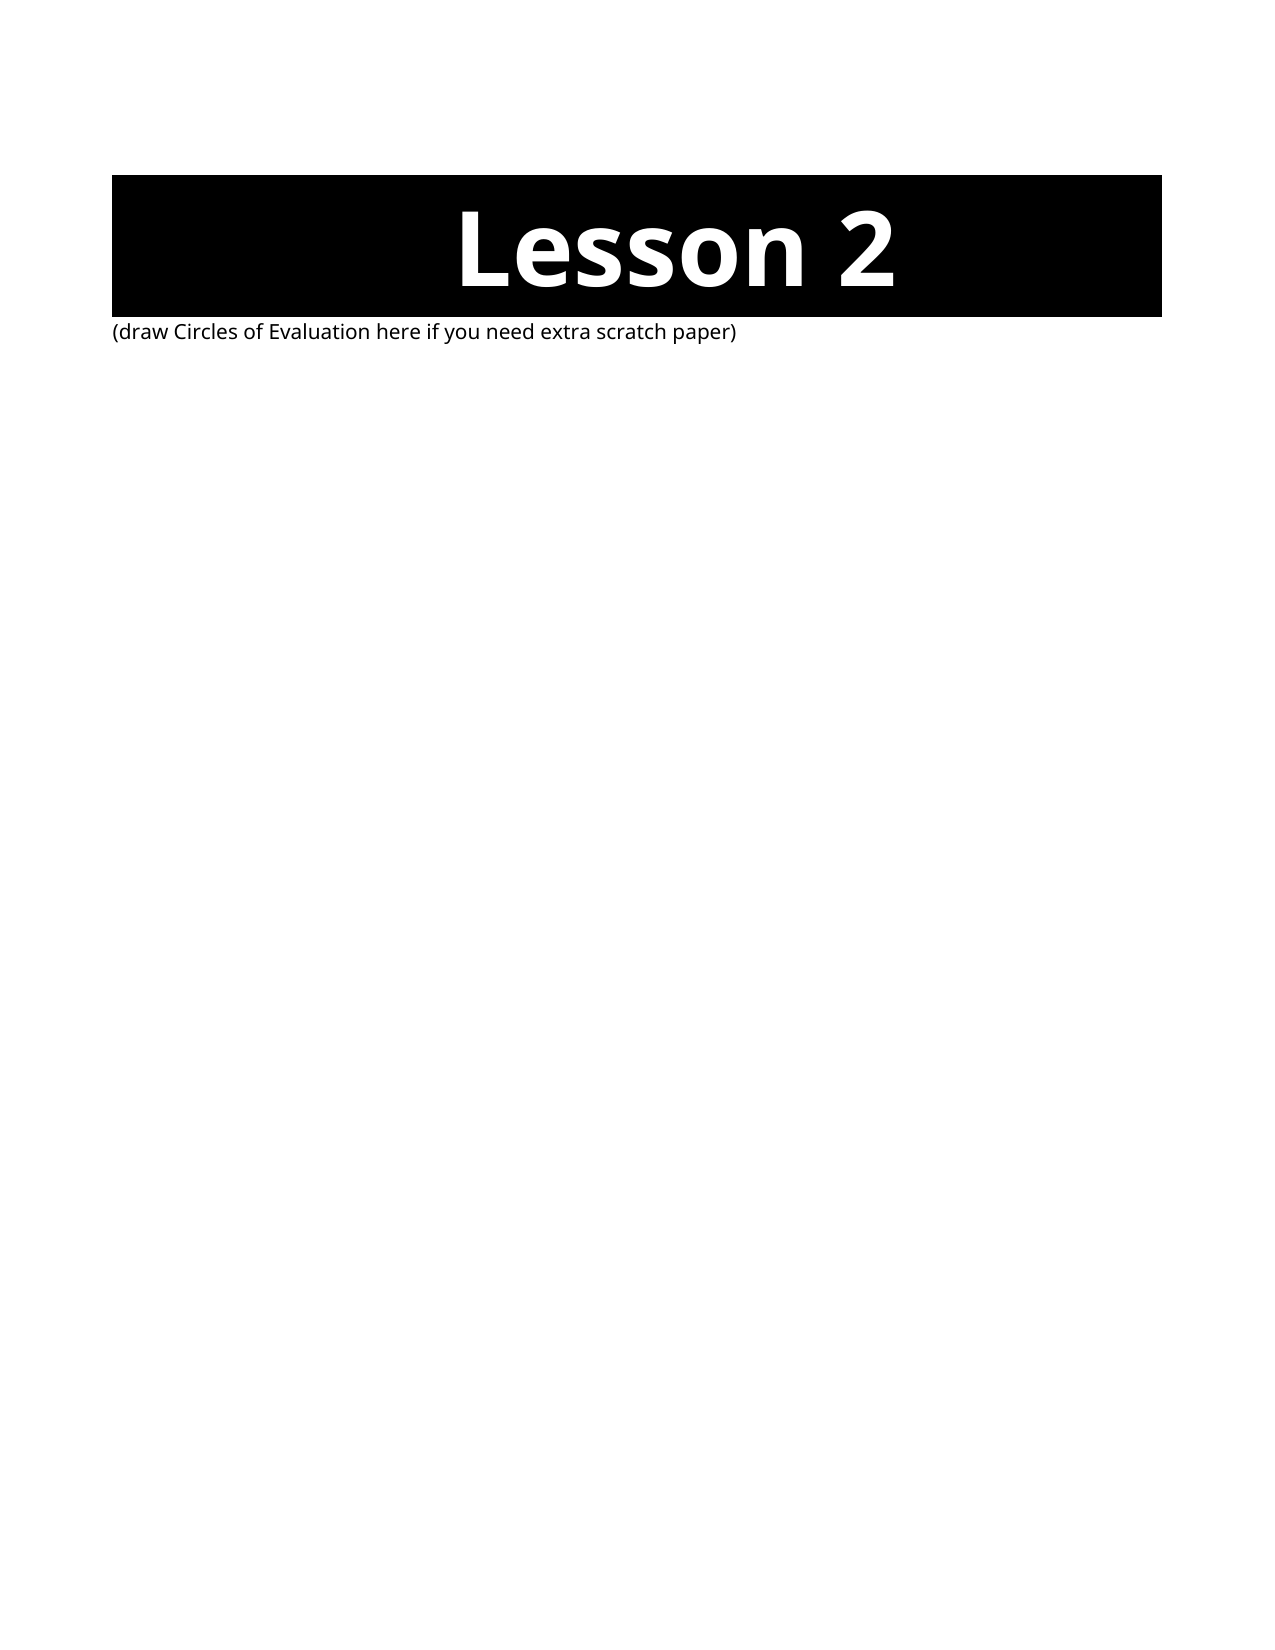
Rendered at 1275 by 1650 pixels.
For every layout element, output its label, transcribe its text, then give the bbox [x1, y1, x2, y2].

subtitle Lesson 2 [112, 175, 1162, 317]
text (draw Circles of Evaluation here if you need extra scratch paper) [112, 317, 1162, 345]
